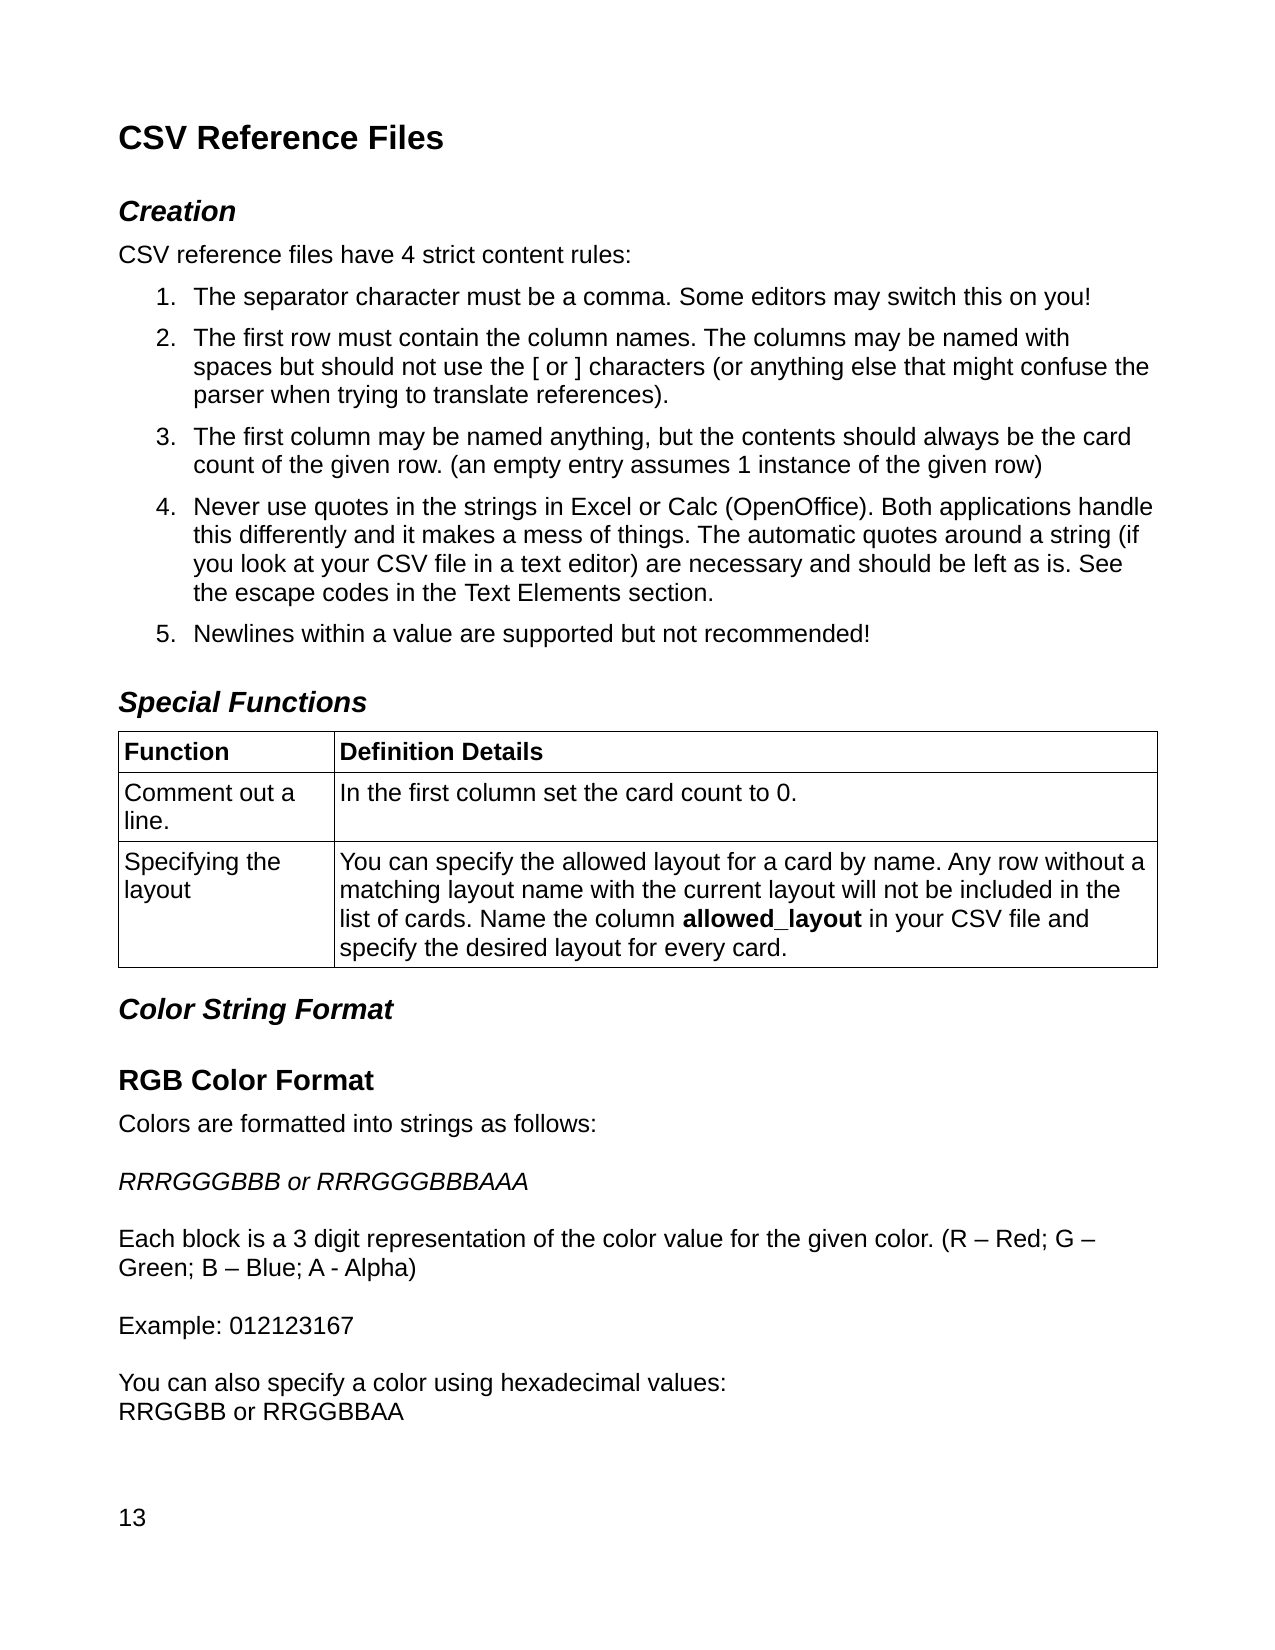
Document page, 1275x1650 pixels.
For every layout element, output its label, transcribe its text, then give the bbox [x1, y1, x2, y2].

table_cell Specifying the layout [119, 842, 334, 967]
list The first column may be named anything, but the contents should always be the card count of the given row. (an empty entry assumes 1 instance of the given row) [156, 422, 1157, 479]
text RRRGGGBBB or RRRGGGBBBAAA [118, 1167, 1157, 1196]
table_cell You can specify the allowed layout for a card by name. Any row without a matching layout name with the current layout will not be included in the list of cards. Name the column allowed_layout in your CSV file and specify the desired layout for every card. [335, 842, 1157, 967]
subtitle CSV Reference Files [118, 118, 1157, 157]
subtitle Color String Format [118, 992, 1157, 1026]
text You can also specify a color using hexadecimal values: [118, 1368, 1157, 1397]
table_header Function [119, 732, 334, 772]
table_cell In the first column set the card count to 0. [335, 773, 1157, 841]
list Newlines within a value are supported but not recommended! [156, 619, 1157, 648]
subtitle RGB Color Format [118, 1063, 1157, 1097]
table_header Definition Details [335, 732, 1157, 772]
table_cell Comment out a line. [119, 773, 334, 841]
text Colors are formatted into strings as follows: [118, 1109, 1157, 1138]
list The separator character must be a comma. Some editors may switch this on you! [156, 282, 1157, 310]
list Never use quotes in the strings in Excel or Calc (OpenOffice). Both applications handle this differently and it makes a mess of things. The automatic quotes around a string (if you look at your CSV file in a text editor) are necessary and should be left as is. See the escape codes in the Text Elements section. [156, 492, 1157, 607]
subtitle Special Functions [118, 685, 1157, 719]
text CSV reference files have 4 strict content rules: [118, 240, 1157, 269]
text RRGGBB or RRGGBBAA [118, 1397, 1157, 1426]
subtitle Creation [118, 194, 1157, 228]
text Example: 012123167 [118, 1311, 1157, 1339]
text Each block is a 3 digit representation of the color value for the given color. (R – Red; G – Green; B – Blue; A - Alpha) [118, 1224, 1157, 1282]
list The first row must contain the column names. The columns may be named with spaces but should not use the [ or ] characters (or anything else that might confuse the parser when trying to translate references). [156, 323, 1157, 409]
